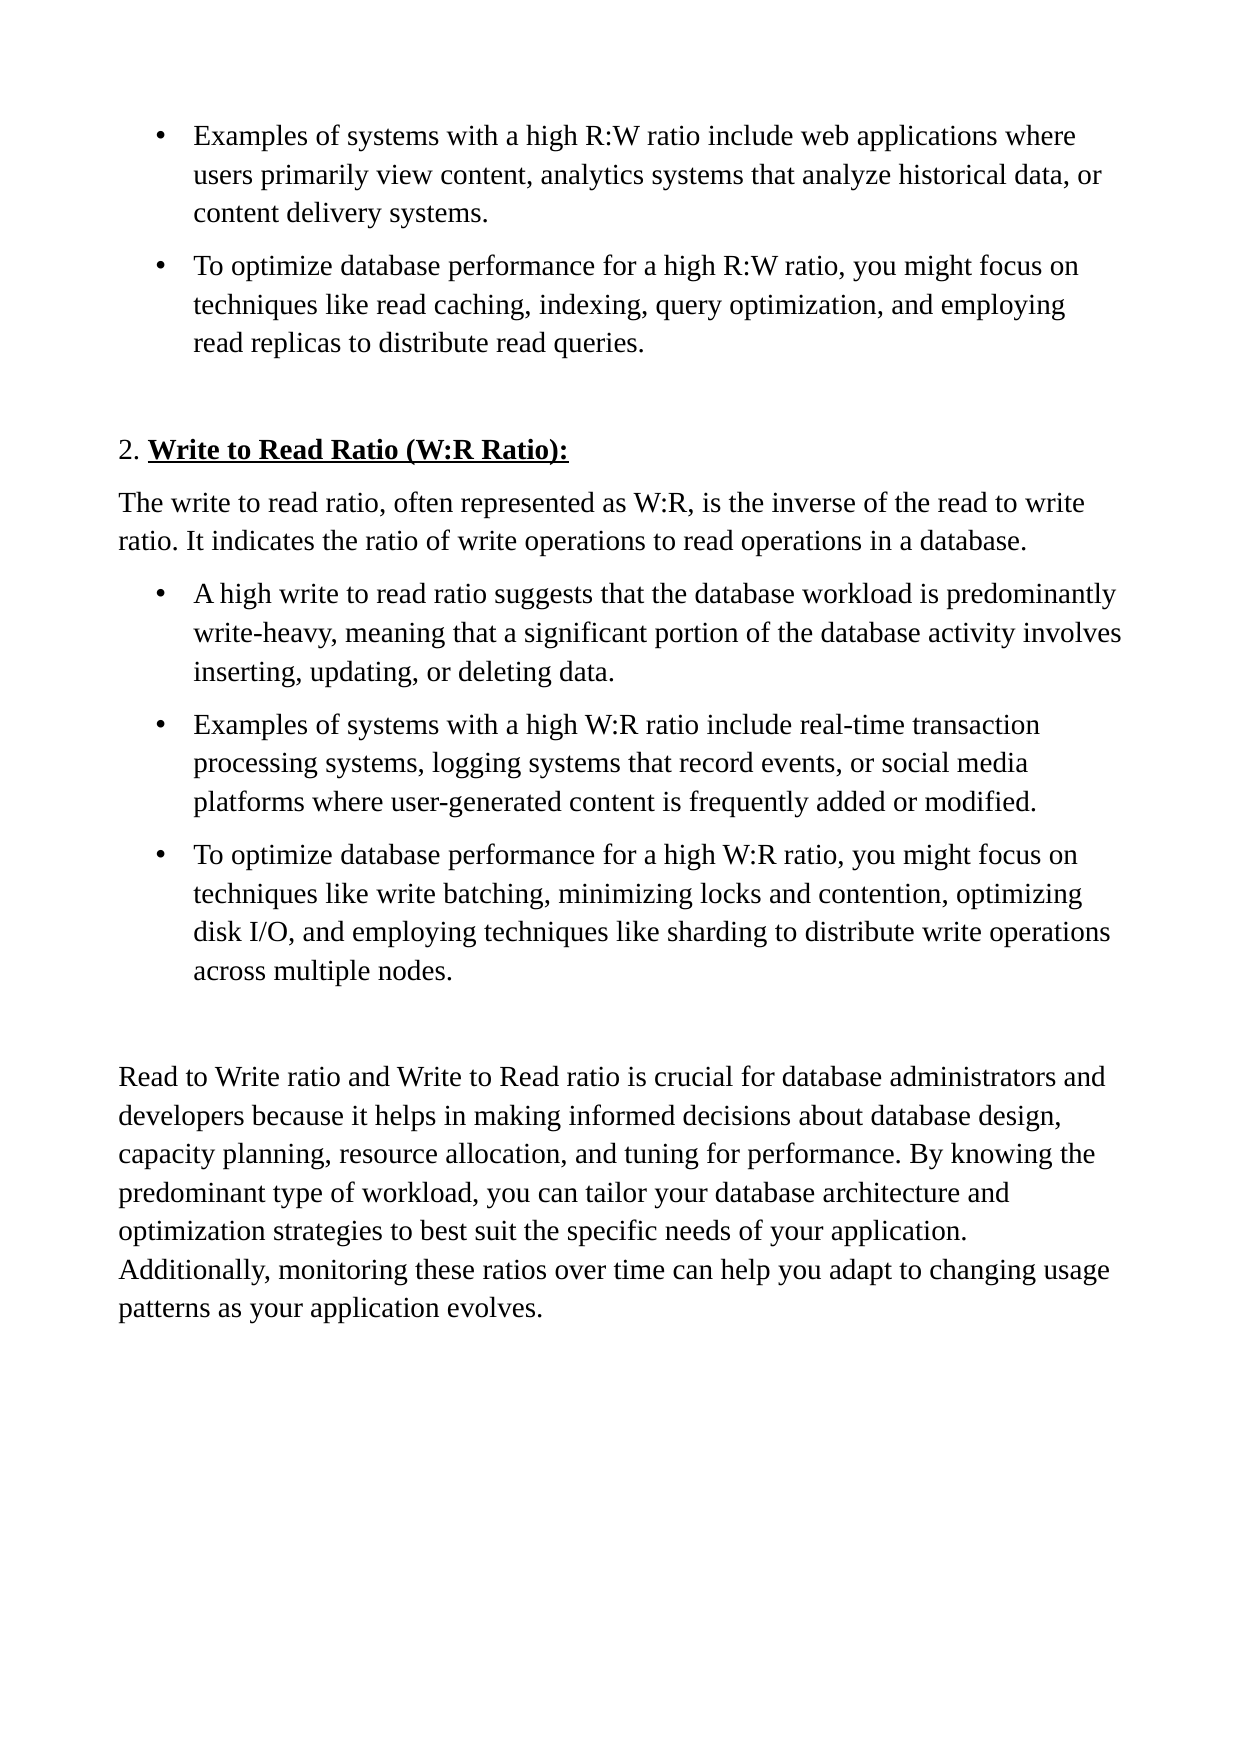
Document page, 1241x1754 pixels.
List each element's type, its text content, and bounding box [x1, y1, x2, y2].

list Examples of systems with a high R:W ratio include web applications where users primarily view content, analytics systems that analyze historical data, or content delivery systems. [156, 118, 1122, 229]
list To optimize database performance for a high R:W ratio, you might focus on techniques like read caching, indexing, query optimization, and employing read replicas to distribute read queries. [156, 248, 1122, 359]
list Examples of systems with a high W:R ratio include real-time transaction processing systems, logging systems that record events, or social media platforms where user-generated content is frequently added or modified. [156, 707, 1122, 818]
text The write to read ratio, often represented as W:R, is the inverse of the read to write ratio. It indicates the ratio of write operations to read operations in a database. [118, 485, 1122, 557]
list A high write to read ratio suggests that the database workload is predominantly write-heavy, meaning that a significant portion of the database activity involves inserting, updating, or deleting data. [156, 577, 1122, 687]
text Read to Write ratio and Write to Read ratio is crucial for database administrators and developers because it helps in making informed decisions about database design, capacity planning, resource allocation, and tuning for performance. By knowing the predominant type of workload, you can tailor your database architecture and optimization strategies to best suit the specific needs of your application. Additionally, monitoring these ratios over time can help you adapt to changing usage patterns as your application evolves. [118, 1059, 1122, 1324]
list To optimize database performance for a high W:R ratio, you might focus on techniques like write batching, minimizing locks and contention, optimizing disk I/O, and employing techniques like sharding to distribute write operations across multiple nodes. [156, 837, 1122, 987]
text 2. Write to Read Ratio (W:R Ratio): [118, 432, 1122, 465]
